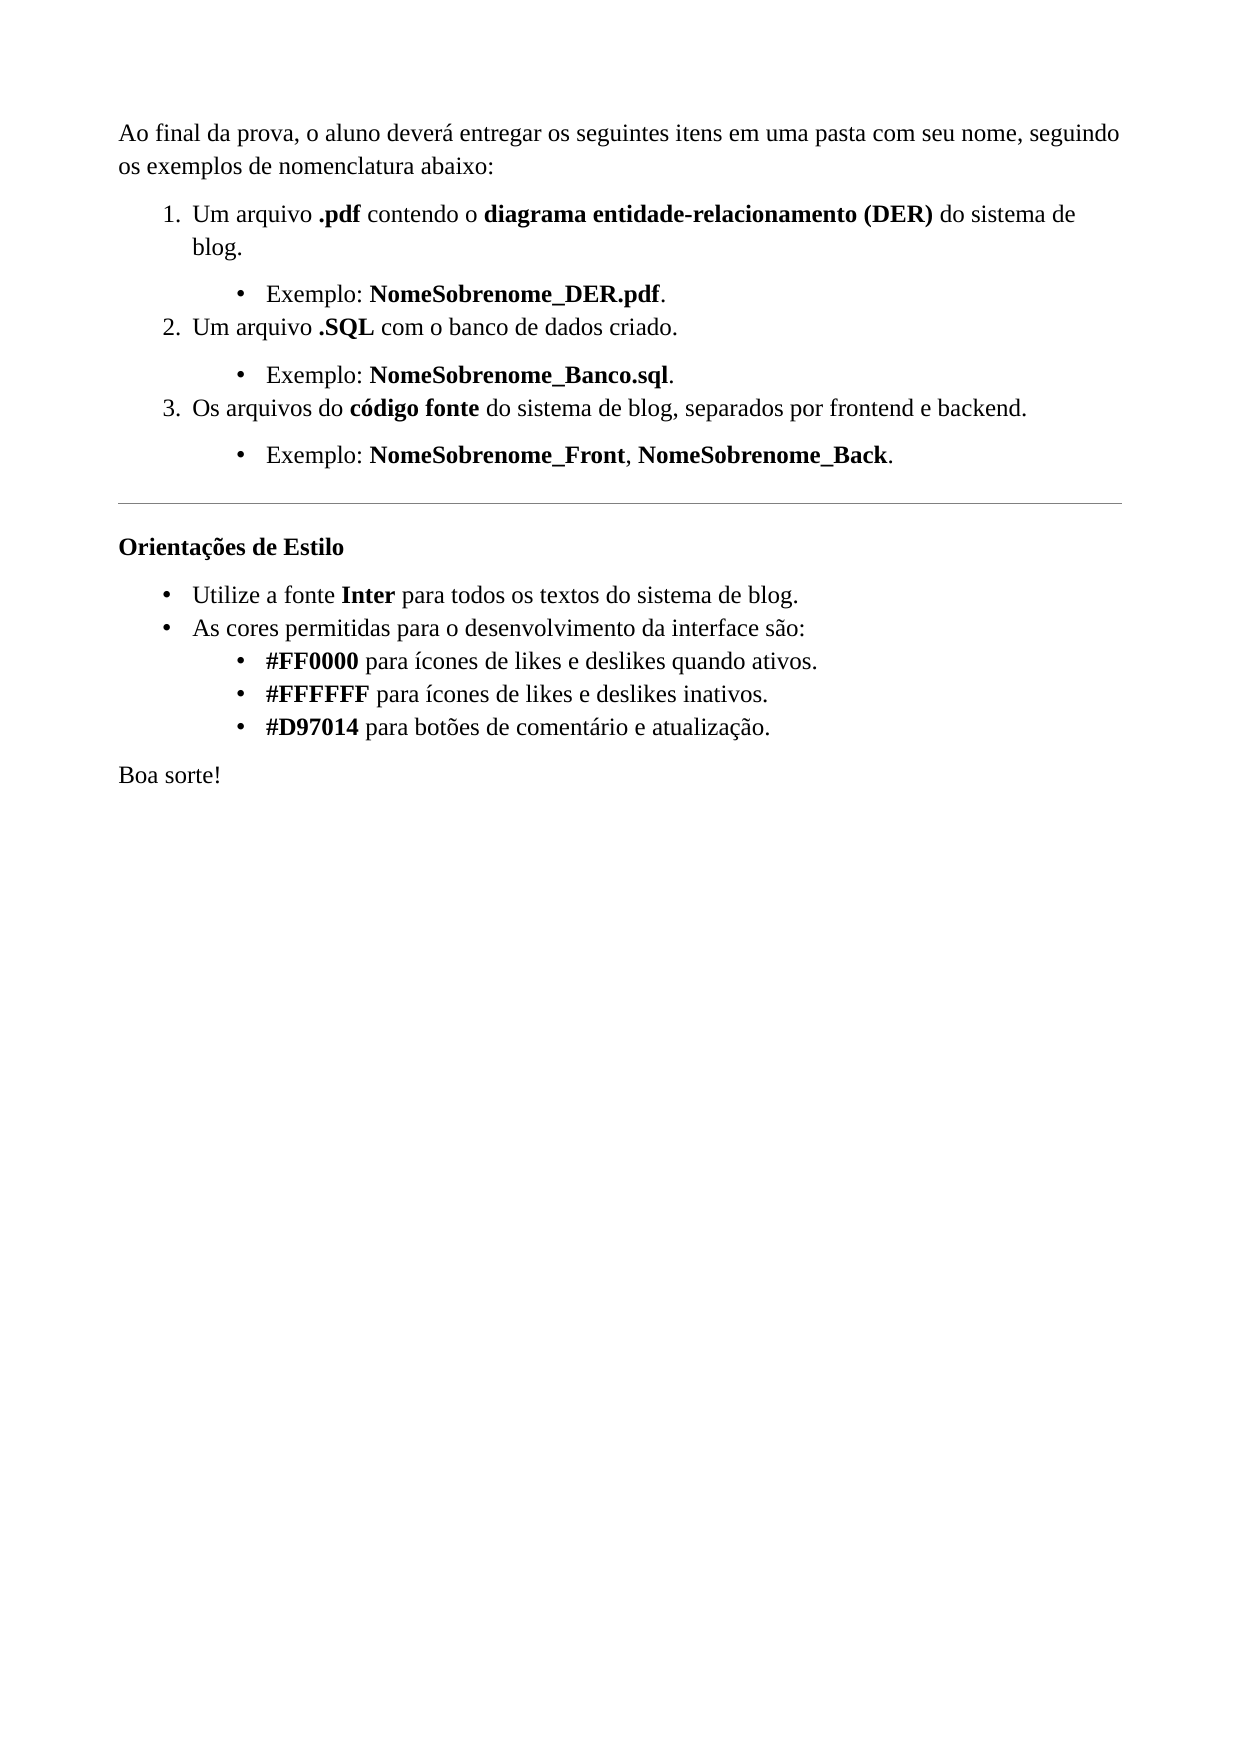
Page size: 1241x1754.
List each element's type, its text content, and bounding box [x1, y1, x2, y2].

text Ao final da prova, o aluno deverá entregar os seguintes itens em uma pasta com seu nome, seguindo os exemplos de nomenclatura abaixo: [118, 118, 1122, 180]
list Os arquivos do código fonte do sistema de blog, separados por frontend e backend. [162, 393, 1122, 422]
text Orientações de Estilo [118, 532, 1122, 561]
list #FFFFFF para ícones de likes e deslikes inativos. [236, 679, 1122, 708]
list Exemplo: NomeSobrenome_DER.pdf. [236, 279, 1122, 308]
list Exemplo: NomeSobrenome_Banco.sql. [236, 360, 1122, 389]
list #D97014 para botões de comentário e atualização. [236, 712, 1122, 741]
list #FF0000 para ícones de likes e deslikes quando ativos. [236, 646, 1122, 675]
list Um arquivo .pdf contendo o diagrama entidade-relacionamento (DER) do sistema de blog. [162, 199, 1122, 261]
list Utilize a fonte Inter para todos os textos do sistema de blog. [162, 580, 1122, 609]
list Um arquivo .SQL com o banco de dados criado. [162, 312, 1122, 341]
list As cores permitidas para o desenvolvimento da interface são: [162, 613, 1122, 642]
list Exemplo: NomeSobrenome_Front, NomeSobrenome_Back. [236, 441, 1122, 469]
text Boa sorte! [118, 760, 1122, 788]
